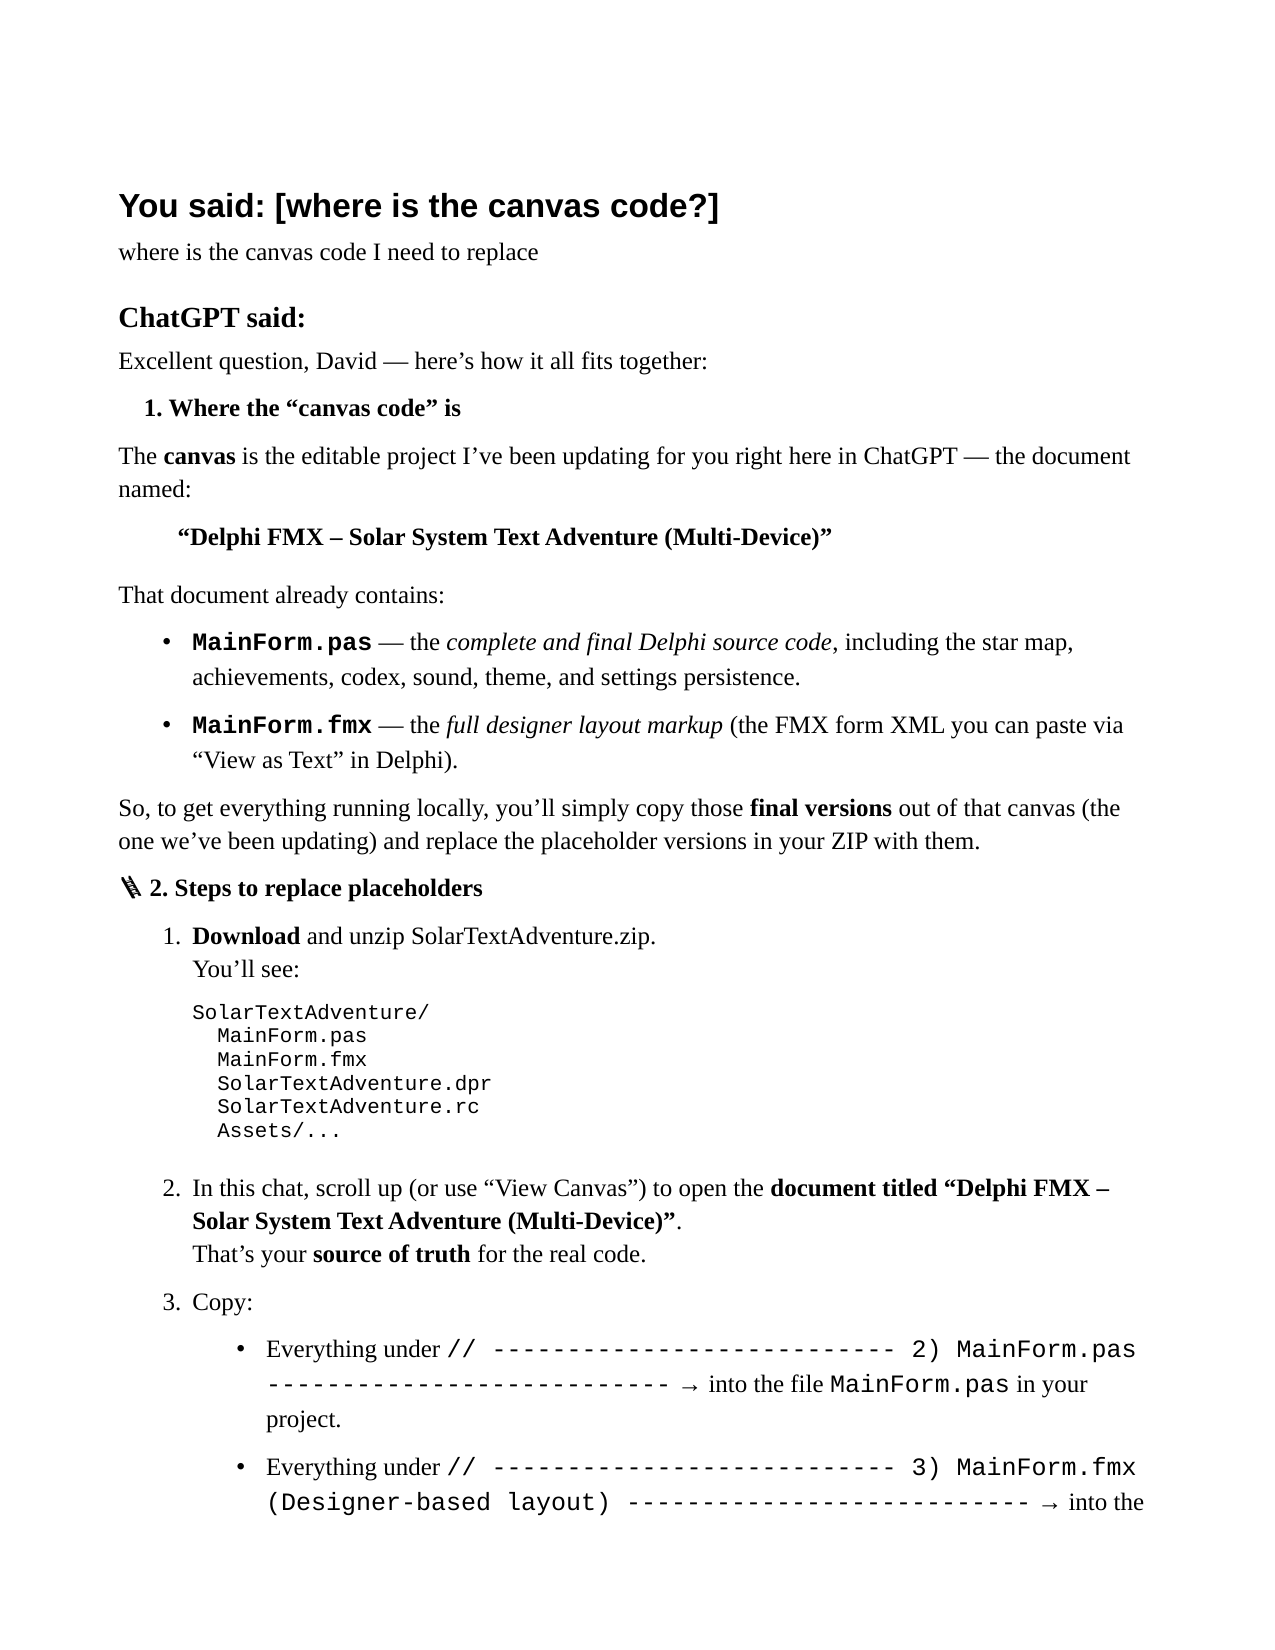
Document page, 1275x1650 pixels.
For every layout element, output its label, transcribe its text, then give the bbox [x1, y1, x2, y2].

text So, to get everything running locally, you’ll simply copy those final versions out of that canvas (the one we’ve been updating) and replace the placeholder versions in your ZIP with them. [118, 793, 1157, 854]
list MainForm.fmx — the full designer layout markup (the FMX form XML you can paste via “View as Text” in Delphi). [162, 710, 1157, 774]
text 🪜 2. Steps to replace placeholders [118, 873, 1157, 902]
list Download and unzip SolarTextAdventure.zip. You’ll see: [162, 921, 1157, 983]
text where is the canvas code I need to replace [118, 237, 1157, 266]
list SolarTextAdventure/ [162, 1002, 1157, 1025]
text “Delphi FMX – Solar System Text Adventure (Multi-Device)” [177, 522, 1098, 550]
list Everything under // --------------------------- 3) MainForm.fmx (Designer-based layout) --------------------------- → into the [236, 1452, 1157, 1518]
subtitle You said: [where is the canvas code?] [118, 187, 1157, 225]
list Assets/... [162, 1120, 1157, 1143]
text The canvas is the editable project I’ve been updating for you right here in ChatGPT — the document named: [118, 441, 1157, 503]
list SolarTextAdventure.dpr [162, 1073, 1157, 1096]
subtitle ChatGPT said: [118, 300, 1157, 333]
list Everything under // --------------------------- 2) MainForm.pas --------------------------- → into the file MainForm.pas in your project. [236, 1334, 1157, 1433]
list In this chat, scroll up (or use “View Canvas”) to open the document titled “Delphi FMX – Solar System Text Adventure (Multi-Device)”. That’s your source of truth for the real code. [162, 1173, 1157, 1268]
list SolarTextAdventure.rc [162, 1096, 1157, 1120]
text Excellent question, David — here’s how it all fits together: [118, 346, 1157, 374]
text 🧩 1. Where the “canvas code” is [118, 393, 1157, 422]
list MainForm.pas [162, 1025, 1157, 1049]
list MainForm.pas — the complete and final Delphi source code, including the star map, achievements, codex, sound, theme, and settings persistence. [162, 627, 1157, 691]
text That document already contains: [118, 580, 1157, 608]
list MainForm.fmx [162, 1049, 1157, 1073]
list Copy: [162, 1287, 1157, 1315]
